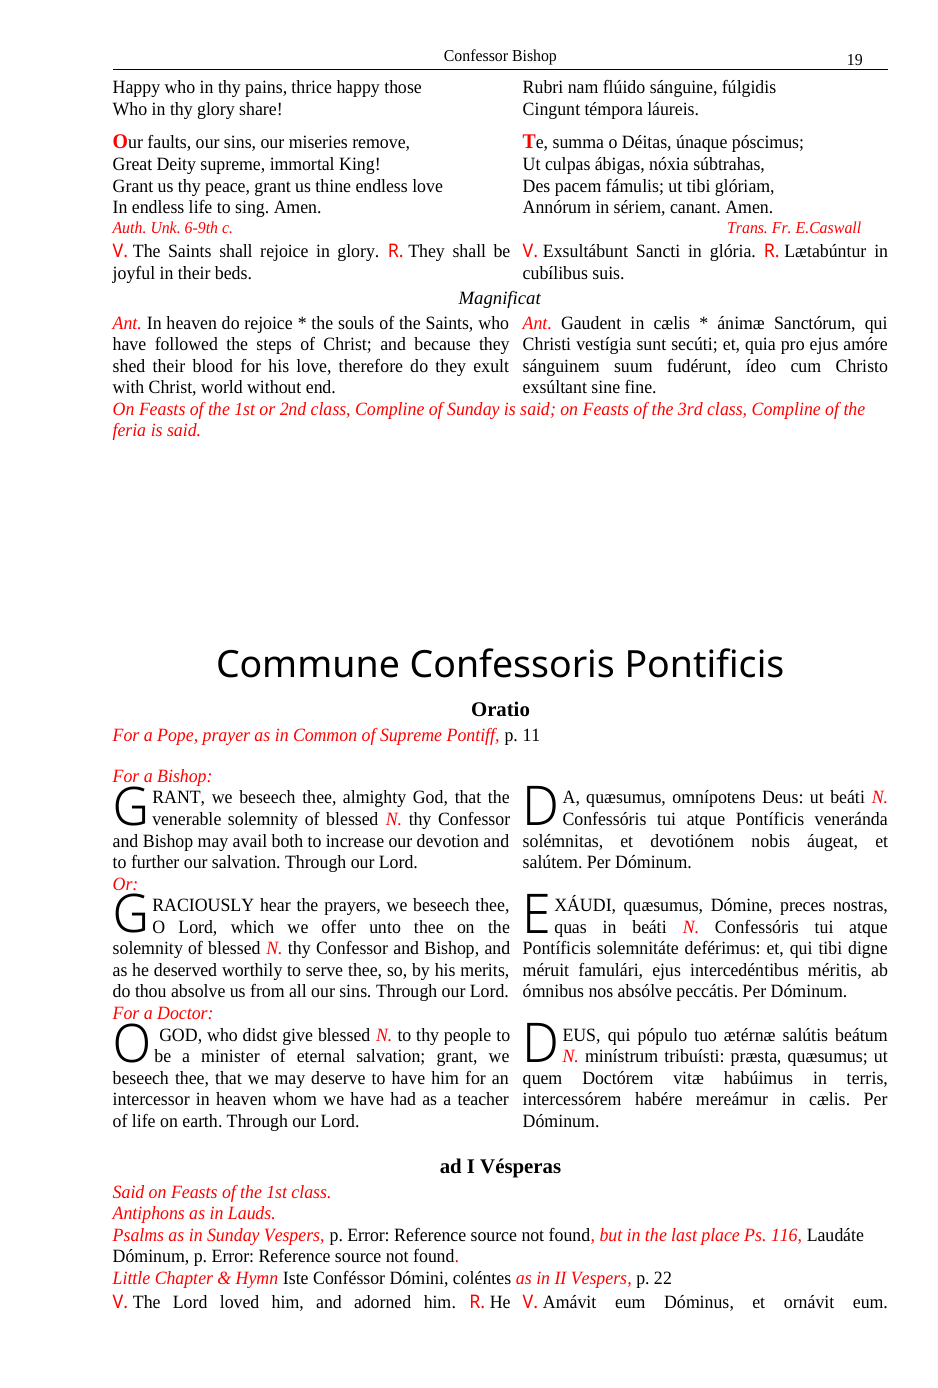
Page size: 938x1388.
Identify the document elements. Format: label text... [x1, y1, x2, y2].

text Magnificat [112, 287, 888, 308]
text Little Chapter & Hymn Iste Conféssor Dómini, coléntes as in II Vespers, p. [112, 1267, 888, 1288]
text For a Pope, prayer as in Common of Supreme Pontiff, p. [112, 724, 888, 746]
table_header Ant. In heaven do rejoice * the souls of the Saints, who have followed the steps of Christ; and because they shed their blood for his love, therefore do they exult with Christ, world without end. [113, 312, 516, 398]
text ad I Vésperas [112, 1153, 888, 1178]
text On Feasts of the 1st or 2nd class, Compline of Sunday is said; on Feasts of the 3rd class, Compline of the feria is said. [112, 398, 888, 441]
table_cell Te, summa o Déitas, únaque póscimus; Ut culpas ábigas, nóxia súbtrahas, Des pacem fámulis; ut tibi glóriam, Annórum in sériem, canant. Amen. [516, 129, 888, 218]
table_cell Rubri nam flúido sánguine, fúlgidis Cingunt témpora láureis. [516, 76, 888, 119]
table_header DEUS, qui pópulo tuo ætérnæ salútis beátum N. minístrum tribuísti: præsta, quæsumus; ut quem Doctórem vitæ habúimus in terris, intercessórem habére mereámur in cælis. Per Dóminum. [516, 1024, 888, 1131]
table_header DA, quæsumus, omnípotens Deus: ut beáti N. Confessóris tui atque Pontíficis veneránda solémnitas, et devotiónem nobis áugeat, et salútem. Per Dóminum. [516, 786, 888, 873]
table_header GRANT, we beseech thee, almighty God, that the venerable solemnity of blessed N. thy Confessor and Bishop may avail both to increase our devotion and to further our salvation. Through our Lord. [113, 786, 516, 873]
text Commune Confessoris Pontificis [112, 637, 888, 688]
text Or: [112, 873, 888, 894]
table_cell [516, 119, 888, 129]
table_header O GOD, who didst give blessed N. to thy people to be a minister of eternal salvation; grant, we beseech thee, that we may deserve to have him for an intercessor in heaven whom we have had as a teacher of life on earth. Through our Lord. [113, 1024, 516, 1131]
text Psalms as in Sunday Vespers, p. , but in the last place Ps. 116, Laudáte Dóminum, p. . [112, 1224, 888, 1267]
table_header V. The Saints shall rejoice in glory. R. They shall be joyful in their beds. [113, 237, 516, 284]
table_header GRACIOUSLY hear the prayers, we beseech thee, O Lord, which we offer unto thee on the solemnity of blessed N. thy Confessor and Bishop, and as he deserved worthily to serve thee, so, by his merits, do thou absolve us from all our sins. Through our Lord. [113, 894, 516, 1002]
table_cell [113, 119, 516, 129]
text For a Doctor: [112, 1002, 888, 1023]
text Auth. Unk. 6-9th c. Trans. Fr. E.Caswall [112, 218, 888, 237]
table_cell Our faults, our sins, our miseries remove, Great Deity supreme, immortal King! Grant us thy peace, grant us thine endless love In endless life to sing. Amen. [113, 129, 516, 218]
text Oratio [112, 697, 888, 721]
table_cell Happy who in thy pains, thrice happy those Who in thy glory share! [113, 76, 516, 119]
text For a Bishop: [112, 765, 888, 786]
table_header V. Exsultábunt Sancti in glória. R. Lætabúntur in cubílibus suis. [516, 237, 888, 284]
table_header Ant. Gaudent in cælis * ánimæ Sanctórum, qui Christi vestígia sunt secúti; et, quia pro ejus amóre sánguinem suum fudérunt, ídeo cum Christo exsúltant sine fine. [516, 312, 888, 398]
table_header EXÁUDI, quæsumus, Dómine, preces nostras, quas in beáti N. Confessóris tui atque Pontíficis solemnitáte deférimus: et, qui tibi digne méruit famulári, ejus intercedéntibus méritis, ab ómnibus nos absólve peccátis. Per Dóminum. [516, 894, 888, 1002]
text Said on Feasts of the 1st class. [112, 1181, 888, 1202]
text Antiphons as in Lauds. [112, 1202, 888, 1224]
table_header V. Amávit eum Dóminus, et ornávit eum. [516, 1289, 888, 1314]
table_header V. The Lord loved him, and adorned him. R. He [113, 1289, 516, 1314]
